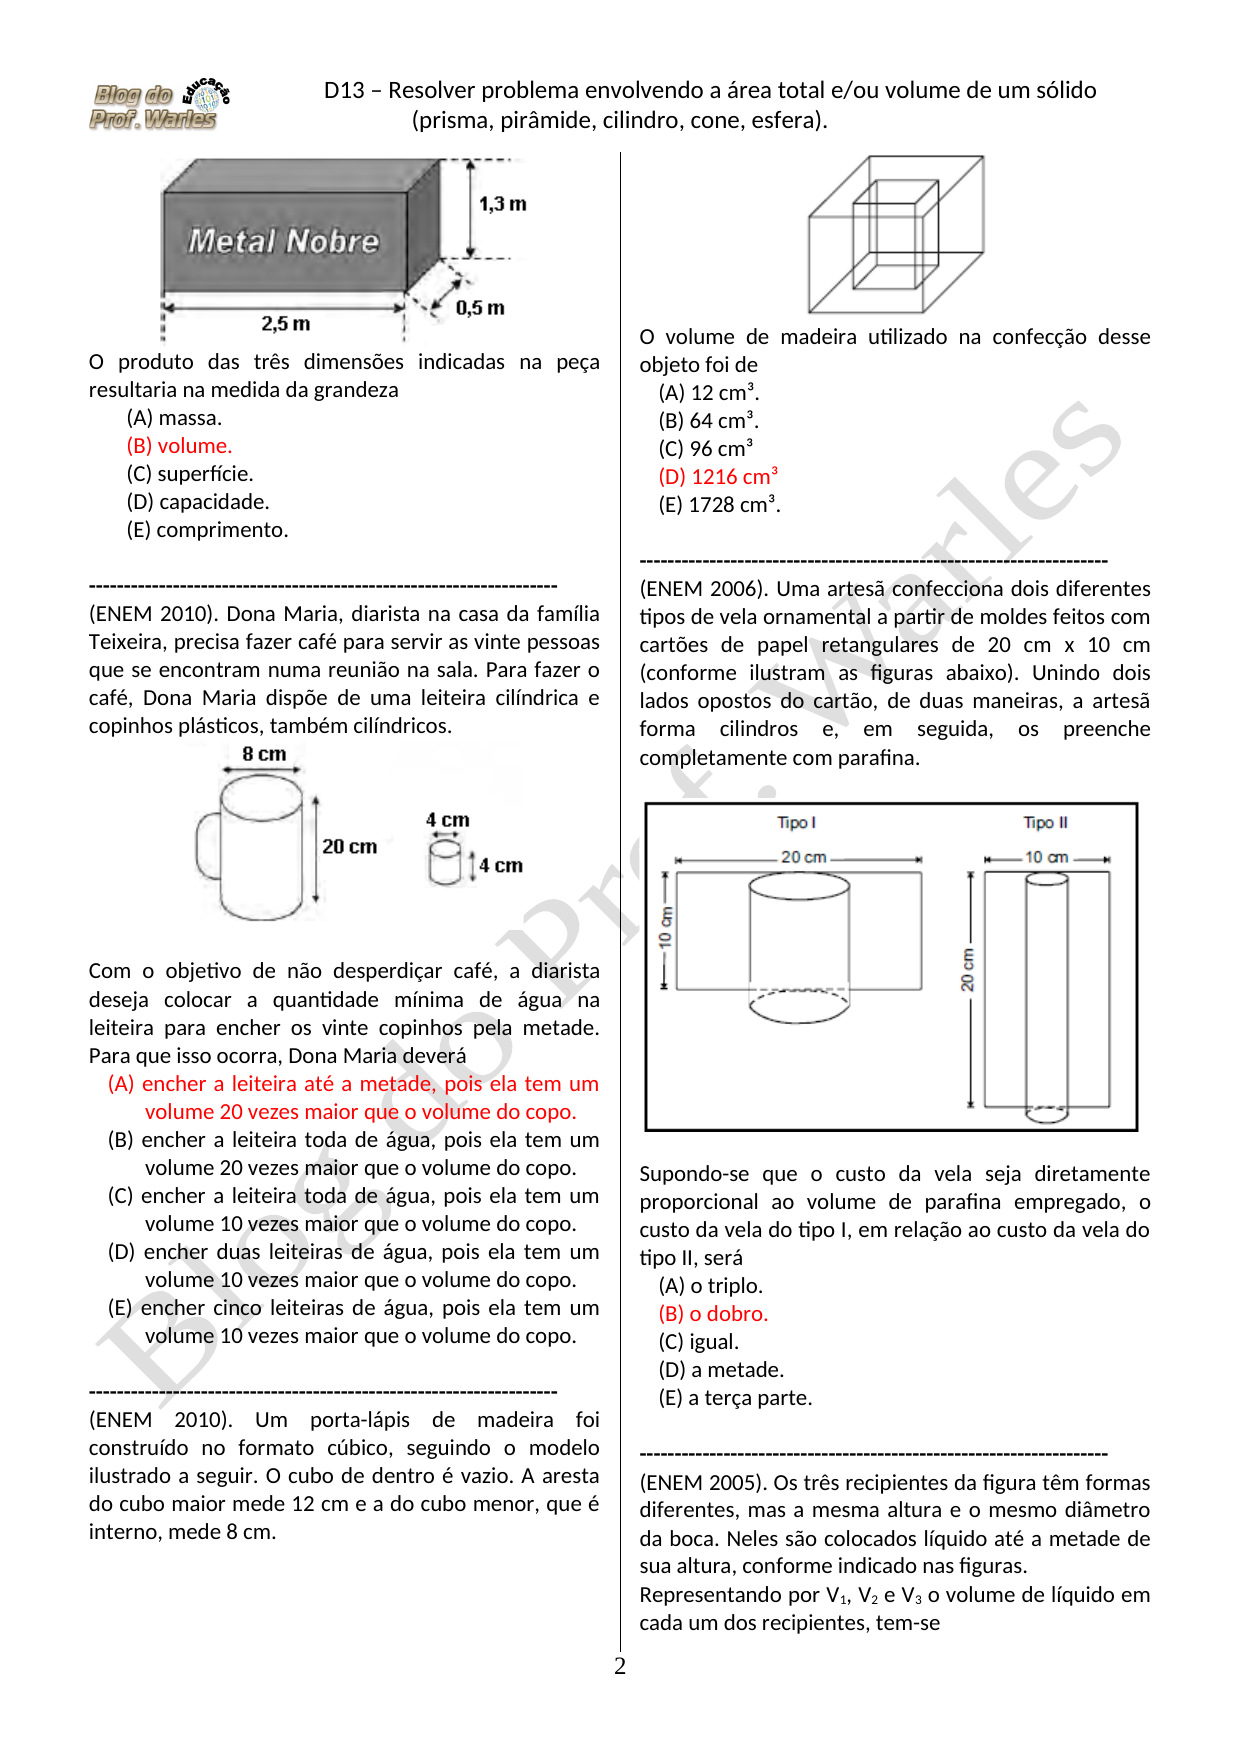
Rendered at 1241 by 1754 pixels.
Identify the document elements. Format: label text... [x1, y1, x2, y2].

text ------------------------------------------------------------------- [639, 1439, 1152, 1468]
text ------------------------------------------------------------------- [947, 546, 1152, 574]
text Supondo-se que o custo da vela seja diretamente proporcional ao volume de parafina empregado, o custo da vela do tipo I, em relação ao custo da vela do tipo II, será [639, 1159, 1152, 1271]
text (A) encher a leiteira até a metade, pois ela tem um volume 20 vezes maior que o volume do copo. [107, 1069, 405, 1125]
picture [184, 739, 524, 929]
text (D) a metade. [639, 1356, 1152, 1383]
text ------------------------------------------------------------------- [639, 546, 950, 574]
text (D) capacidade. [89, 487, 601, 515]
text (C) 96 cm³ [639, 434, 1111, 462]
picture [156, 152, 533, 348]
text (B) o dobro. [639, 1299, 1152, 1327]
text O produto das três dimensões indicadas na peça resultaria na medida da grandeza [89, 347, 601, 403]
text ------------------------------------------------------------------- [167, 1377, 601, 1405]
text (D) encher duas leiteiras de água, pois ela tem um volume 10 vezes maior que o volume do copo. [107, 1237, 601, 1293]
text (A) 12 cm³. [639, 378, 1152, 406]
text (C) superfície. [89, 459, 601, 487]
text (A) encher a leiteira até a metade, pois ela tem um volume 20 vezes maior que o volume do copo. [424, 1069, 601, 1125]
text (E) a terça parte. [639, 1383, 1152, 1412]
text Com o objetivo de não desperdiçar café, a diarista deseja colocar a quantidade mínima de água na leiteira para encher os vinte copinhos pela metade. Para que isso ocorra, Dona Maria deverá [89, 957, 601, 1069]
text (D) 1216 cm³ [639, 462, 1013, 490]
text [1112, 434, 1152, 462]
picture [801, 152, 989, 323]
text (ENEM 2010). Um porta-lápis de madeira foi construído no formato cúbico, seguindo o modelo ilustrado a seguir. O cubo de dentro é vazio. A aresta do cubo maior mede 12 cm e a do cubo menor, que é interno, mede 8 cm. [89, 1405, 601, 1545]
text Representando por V1, V2 e V3 o volume de líquido em cada um dos recipientes, tem-se [639, 1580, 1152, 1636]
text [1029, 490, 1070, 507]
text ------------------------------------------------------------------- [89, 571, 601, 599]
text ------------------------------------------------------------------- [89, 1377, 165, 1405]
text (B) 64 cm³. [639, 406, 1069, 434]
text [1015, 462, 1045, 490]
picture [88, 77, 230, 132]
text O volume de madeira utilizado na confecção desse objeto foi de [639, 322, 1152, 378]
text (E) encher cinco leiteiras de água, pois ela tem um volume 10 vezes maior que o volume do copo. [121, 1305, 167, 1349]
text [969, 490, 1030, 518]
text (B) volume. [89, 431, 601, 459]
text [1053, 490, 1152, 518]
text (A) o triplo. [639, 1271, 1152, 1299]
text (E) comprimento. [89, 515, 601, 543]
picture [639, 798, 1143, 1132]
text (ENEM 2005). Os três recipientes da figura têm formas diferentes, mas a mesma altura e o mesmo diâmetro da boca. Neles são colocados líquido até a metade de sua altura, conforme indicado nas figuras. [639, 1468, 1152, 1580]
text (C) igual. [639, 1327, 1152, 1356]
text (A) encher a leiteira até a metade, pois ela tem um volume 20 vezes maior que o volume do copo. [392, 1077, 445, 1125]
text [1062, 406, 1152, 434]
text [1036, 462, 1152, 490]
text (E) encher cinco leiteiras de água, pois ela tem um volume 10 vezes maior que o volume do copo. [170, 1293, 601, 1349]
text (E) 1728 cm³. [639, 490, 976, 518]
text (C) encher a leiteira toda de água, pois ela tem um volume 10 vezes maior que o volume do copo. [107, 1181, 338, 1237]
text (ENEM 2010). Dona Maria, diarista na casa da família Teixeira, precisa fazer café para servir as vinte pessoas que se encontram numa reunião na sala. Para fazer o café, Dona Maria dispõe de uma leiteira cilíndrica e copinhos plásticos, também cilíndricos. [89, 599, 601, 739]
text (C) encher a leiteira toda de água, pois ela tem um volume 10 vezes maior que o volume do copo. [329, 1181, 601, 1237]
text (A) massa. [89, 403, 601, 431]
text (B) encher a leiteira toda de água, pois ela tem um volume 20 vezes maior que o volume do copo. [107, 1125, 601, 1181]
text (ENEM 2006). Uma artesã confecciona dois diferentes tipos de vela ornamental a partir de moldes feitos com cartões de papel retangulares de 20 cm x 10 cm (conforme ilustram as figuras abaixo). Unindo dois lados opostos do cartão, de duas maneiras, a artesã forma cilindros e, em seguida, os preenche completamente com parafina. [639, 574, 1152, 771]
